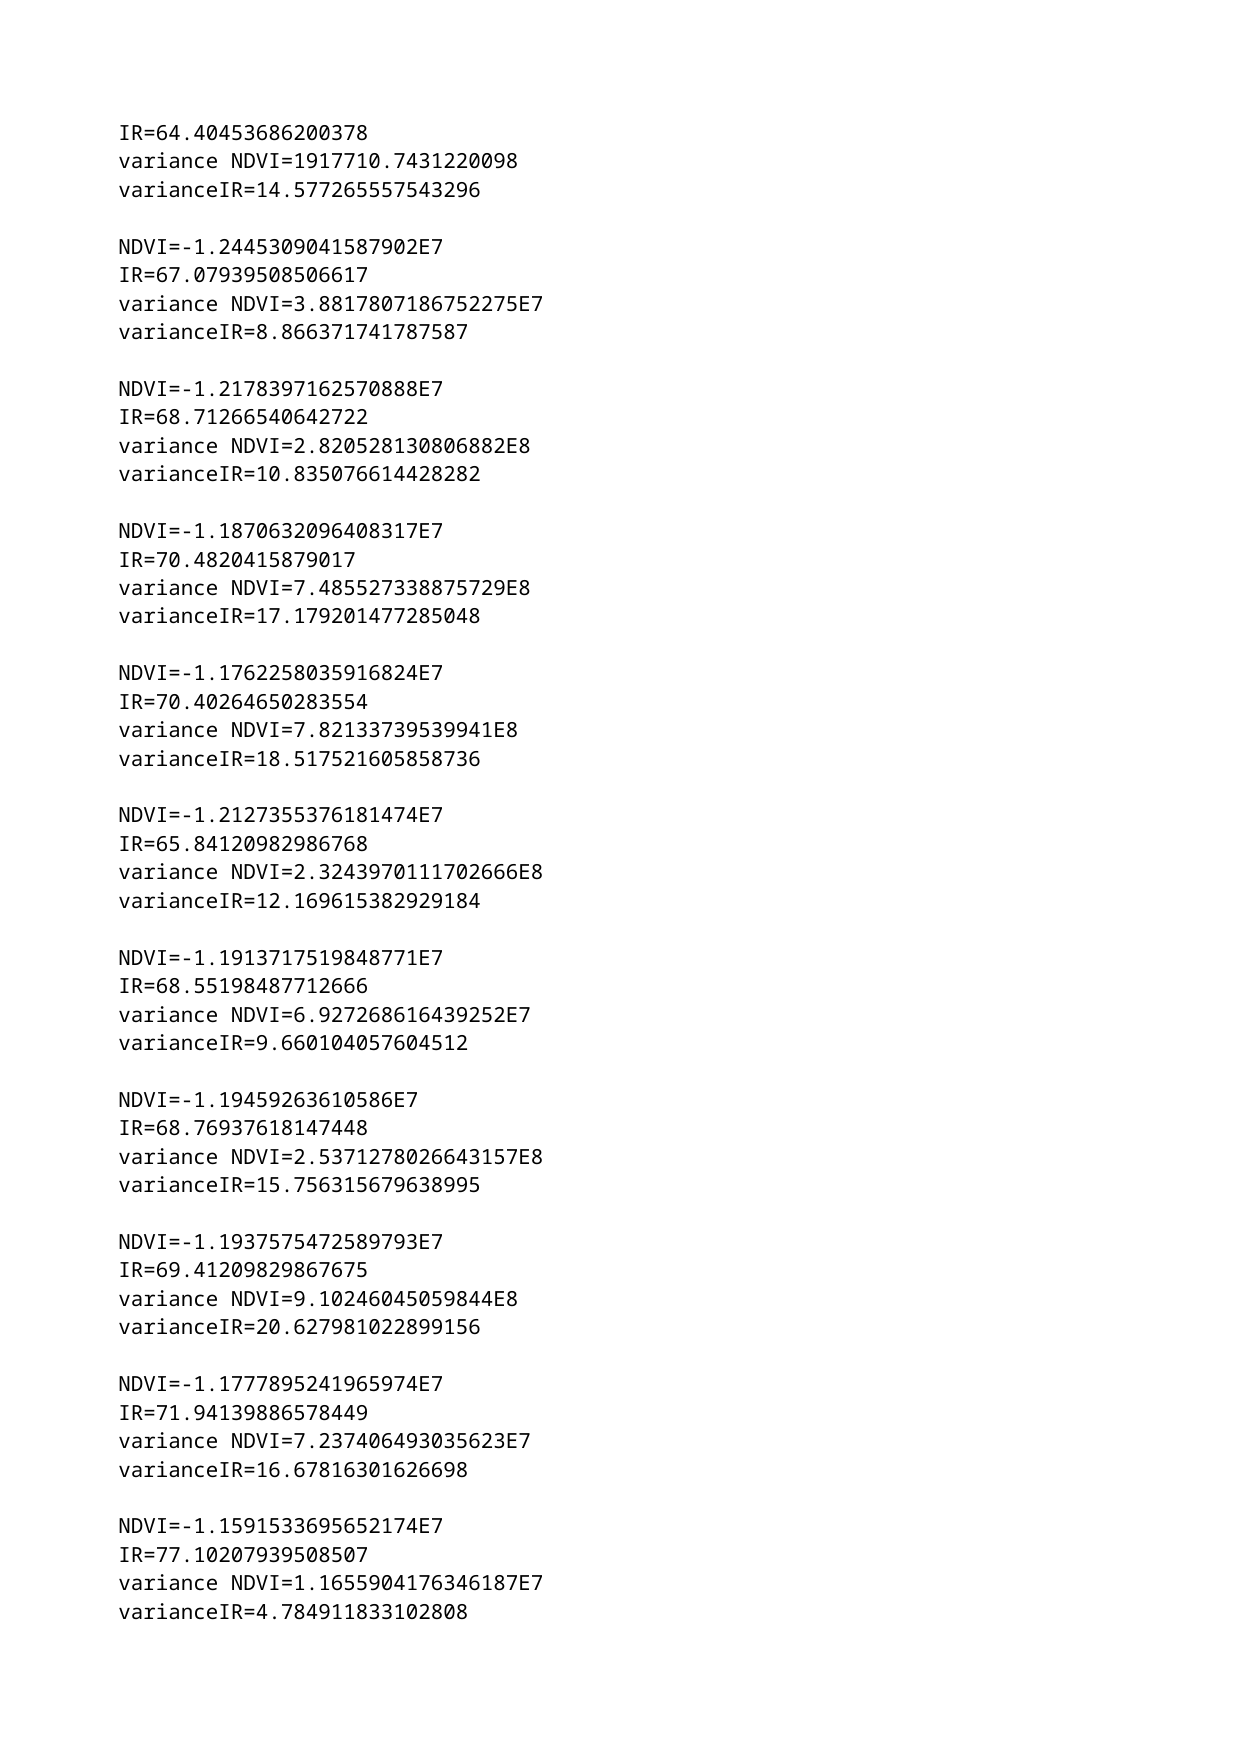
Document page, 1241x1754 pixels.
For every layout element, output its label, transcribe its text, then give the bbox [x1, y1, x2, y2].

text variance NDVI=2.820528130806882E8 [118, 431, 1122, 459]
text varianceIR=20.627981022899156 [118, 1312, 1122, 1341]
text varianceIR=10.835076614428282 [118, 459, 1122, 488]
text variance NDVI=9.10246045059844E8 [118, 1284, 1122, 1312]
text IR=68.71266540642722 [118, 402, 1122, 431]
text NDVI=-1.1937575472589793E7 [118, 1227, 1122, 1256]
text NDVI=-1.2127355376181474E7 [118, 801, 1122, 829]
text varianceIR=8.866371741787587 [118, 317, 1122, 346]
text IR=68.76937618147448 [118, 1113, 1122, 1142]
text IR=70.40264650283554 [118, 687, 1122, 715]
text NDVI=-1.1591533695652174E7 [118, 1512, 1122, 1540]
text varianceIR=12.169615382929184 [118, 886, 1122, 914]
text varianceIR=15.756315679638995 [118, 1170, 1122, 1199]
text IR=67.07939508506617 [118, 260, 1122, 289]
text NDVI=-1.2445309041587902E7 [118, 232, 1122, 260]
text variance NDVI=1917710.7431220098 [118, 147, 1122, 175]
text IR=69.41209829867675 [118, 1256, 1122, 1284]
text IR=71.94139886578449 [118, 1398, 1122, 1426]
text varianceIR=9.660104057604512 [118, 1028, 1122, 1057]
text variance NDVI=2.5371278026643157E8 [118, 1142, 1122, 1170]
text varianceIR=4.784911833102808 [118, 1597, 1122, 1625]
text NDVI=-1.19459263610586E7 [118, 1085, 1122, 1113]
text variance NDVI=1.1655904176346187E7 [118, 1568, 1122, 1597]
text NDVI=-1.1870632096408317E7 [118, 516, 1122, 545]
text varianceIR=16.67816301626698 [118, 1455, 1122, 1483]
text variance NDVI=7.82133739539941E8 [118, 715, 1122, 744]
text varianceIR=14.577265557543296 [118, 175, 1122, 203]
text variance NDVI=7.485527338875729E8 [118, 573, 1122, 602]
text NDVI=-1.1762258035916824E7 [118, 658, 1122, 687]
text IR=64.40453686200378 [118, 118, 1122, 147]
text varianceIR=17.179201477285048 [118, 602, 1122, 630]
text NDVI=-1.2178397162570888E7 [118, 374, 1122, 402]
text variance NDVI=3.8817807186752275E7 [118, 289, 1122, 317]
text NDVI=-1.1913717519848771E7 [118, 943, 1122, 971]
text varianceIR=18.517521605858736 [118, 744, 1122, 772]
text variance NDVI=2.3243970111702666E8 [118, 857, 1122, 886]
text IR=65.84120982986768 [118, 829, 1122, 857]
text IR=68.55198487712666 [118, 971, 1122, 1000]
text NDVI=-1.1777895241965974E7 [118, 1369, 1122, 1398]
text variance NDVI=7.237406493035623E7 [118, 1426, 1122, 1455]
text IR=70.4820415879017 [118, 545, 1122, 573]
text IR=77.10207939508507 [118, 1540, 1122, 1568]
text variance NDVI=6.927268616439252E7 [118, 1000, 1122, 1028]
